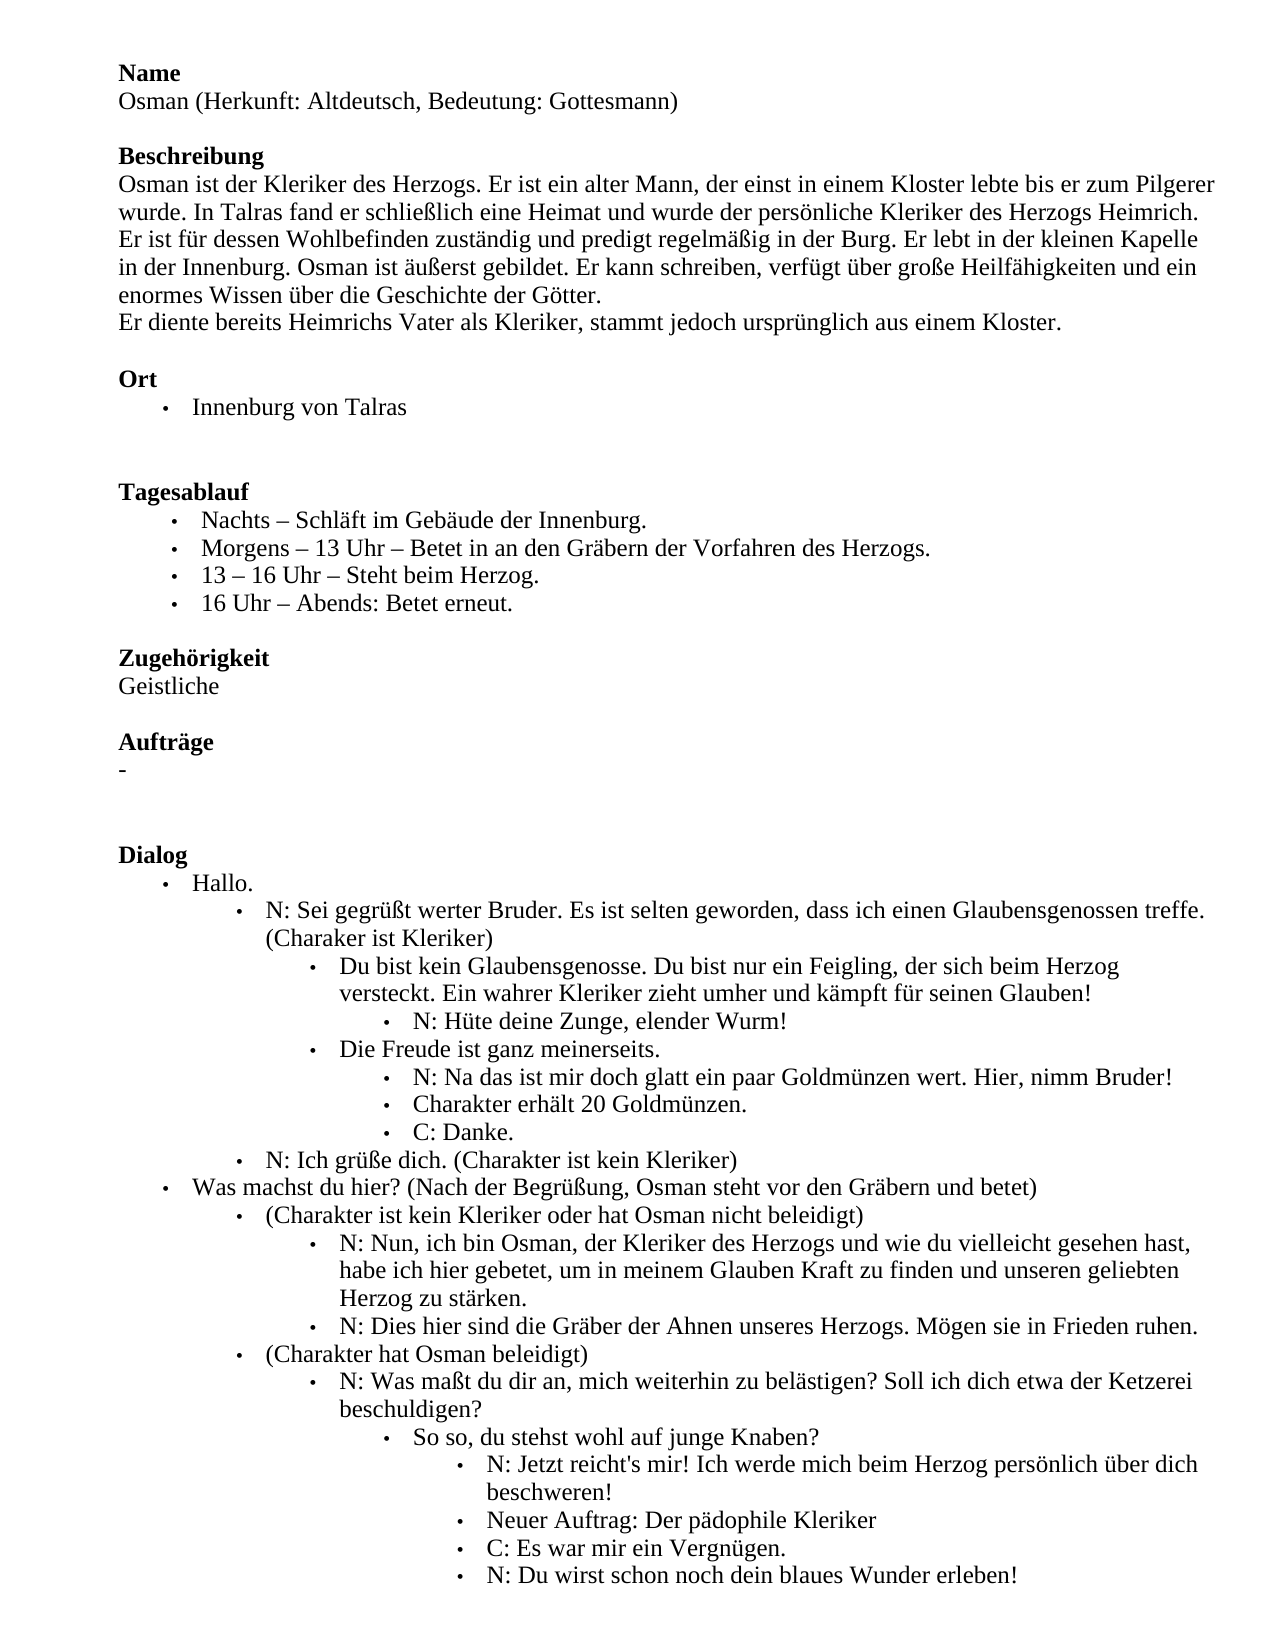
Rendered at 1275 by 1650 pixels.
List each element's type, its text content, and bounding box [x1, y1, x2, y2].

list N: Nun, ich bin Osman, der Kleriker des Herzogs und wie du vielleicht gesehen hast, habe ich hier gebetet, um in meinem Glauben Kraft zu finden und unseren geliebten Herzog zu stärken. [309, 1229, 1216, 1312]
list Hallo. [162, 869, 1216, 896]
text Zugehörigkeit [118, 644, 1216, 672]
list Nachts – Schläft im Gebäude der Innenburg. [171, 506, 1207, 534]
list N: Sei gegrüßt werter Bruder. Es ist selten geworden, dass ich einen Glaubensgenossen treffe. (Charaker ist Kleriker) [236, 896, 1216, 952]
list (Charakter ist kein Kleriker oder hat Osman nicht beleidigt) [236, 1201, 1216, 1229]
list Du bist kein Glaubensgenosse. Du bist nur ein Feigling, der sich beim Herzog versteckt. Ein wahrer Kleriker zieht umher und kämpft für seinen Glauben! [309, 952, 1216, 1007]
text Ort [118, 366, 1216, 393]
list Was machst du hier? (Nach der Begrüßung, Osman steht vor den Gräbern und betet) [162, 1173, 1216, 1201]
list C: Es war mir ein Vergnügen. [457, 1534, 1216, 1561]
list Innenburg von Talras [162, 393, 1216, 421]
list Morgens – 13 Uhr – Betet in an den Gräbern der Vorfahren des Herzogs. [171, 534, 1207, 561]
list (Charakter hat Osman beleidigt) [236, 1340, 1216, 1367]
list So so, du stehst wohl auf junge Knaben? [383, 1423, 1216, 1451]
list Neuer Auftrag: Der pädophile Kleriker [457, 1506, 1216, 1534]
list N: Du wirst schon noch dein blaues Wunder erleben! [457, 1561, 1216, 1589]
list N: Jetzt reicht's mir! Ich werde mich beim Herzog persönlich über dich beschweren! [457, 1451, 1216, 1506]
list N: Was maßt du dir an, mich weiterhin zu belästigen? Soll ich dich etwa der Ketzerei beschuldigen? [309, 1367, 1216, 1423]
list Charakter erhält 20 Goldmünzen. [383, 1090, 1216, 1118]
list 13 – 16 Uhr – Steht beim Herzog. [171, 561, 1207, 589]
text Dialog [118, 841, 1216, 869]
list C: Danke. [383, 1118, 1216, 1146]
list N: Ich grüße dich. (Charakter ist kein Kleriker) [236, 1146, 1216, 1173]
text - [118, 755, 1216, 783]
text Aufträge [118, 728, 1216, 755]
list N: Dies hier sind die Gräber der Ahnen unseres Herzogs. Mögen sie in Frieden ruhen. [309, 1312, 1216, 1340]
text Name Osman (Herkunft: Altdeutsch, Bedeutung: Gottesmann) Beschreibung Osman ist der Kleriker des Herzogs. Er ist ein alter Mann, der einst in einem Kloster lebte bis er zum Pilgerer wurde. In Talras fand er schließlich eine Heimat und wurde der persönliche Kleriker des Herzogs Heimrich. Er ist für dessen Wohlbefinden zuständig und predigt regelmäßig in der Burg. Er lebt in der kleinen Kapelle in der Innenburg. Osman ist äußerst gebildet. Er kann schreiben, verfügt über große Heilfähigkeiten und ein enormes Wissen über die Geschichte der Götter. Er diente bereits Heimrichs Vater als Kleriker, stammt jedoch ursprünglich aus einem Kloster. [118, 59, 1216, 336]
list N: Hüte deine Zunge, elender Wurm! [383, 1007, 1216, 1035]
text Geistliche [118, 672, 1216, 700]
list N: Na das ist mir doch glatt ein paar Goldmünzen wert. Hier, nimm Bruder! [383, 1063, 1216, 1090]
list 16 Uhr – Abends: Betet erneut. [171, 589, 1207, 617]
text Tagesablauf [118, 478, 1216, 506]
list Die Freude ist ganz meinerseits. [309, 1035, 1216, 1063]
